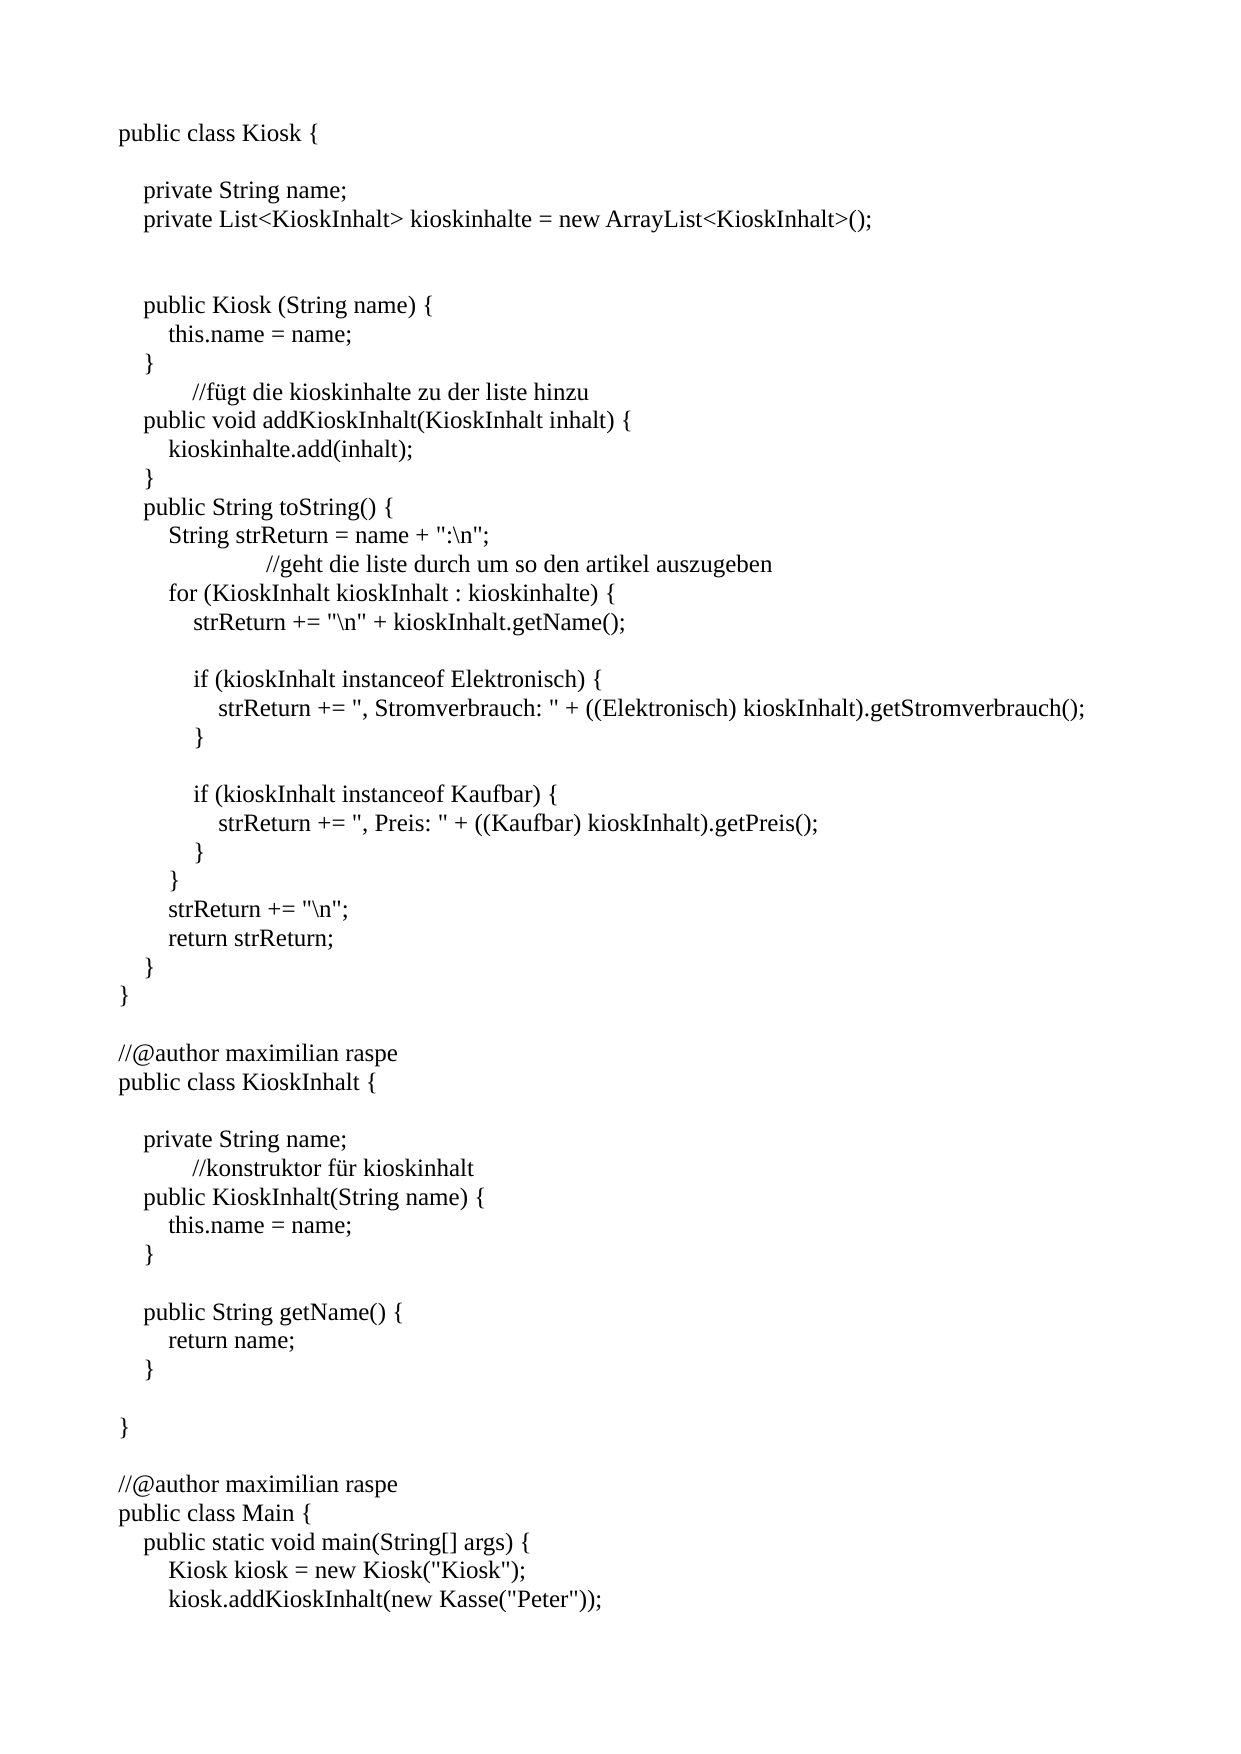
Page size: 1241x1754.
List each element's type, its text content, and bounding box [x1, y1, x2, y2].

text strReturn += "\n"; [118, 894, 1122, 923]
text public class KioskInhalt { [118, 1067, 1122, 1096]
text String strReturn = name + ":\n"; [118, 521, 1122, 549]
text } [118, 981, 1122, 1009]
text } [118, 866, 1122, 894]
text this.name = name; [118, 1211, 1122, 1239]
text public Kiosk (String name) { [118, 291, 1122, 319]
text for (KioskInhalt kioskInhalt : kioskinhalte) { [118, 578, 1122, 607]
text //@author maximilian raspe [118, 1038, 1122, 1067]
text } [118, 952, 1122, 981]
text //konstruktor für kioskinhalt [118, 1153, 1122, 1182]
text if (kioskInhalt instanceof Kaufbar) { [118, 779, 1122, 808]
text public class Kiosk { [118, 118, 1122, 147]
text } [118, 1354, 1122, 1383]
text } [118, 722, 1122, 751]
text return strReturn; [118, 923, 1122, 952]
text strReturn += "\n" + kioskInhalt.getName(); [118, 607, 1122, 636]
text public String toString() { [118, 492, 1122, 521]
text strReturn += ", Stromverbrauch: " + ((Elektronisch) kioskInhalt).getStromverbrauch(); [118, 693, 1122, 722]
text return name; [118, 1326, 1122, 1354]
text public class Main { [118, 1498, 1122, 1527]
text //fügt die kioskinhalte zu der liste hinzu [118, 377, 1122, 406]
text public String getName() { [118, 1297, 1122, 1326]
text //geht die liste durch um so den artikel auszugeben [118, 549, 1122, 578]
text } [118, 348, 1122, 377]
text //@author maximilian raspe [118, 1469, 1122, 1498]
text Kiosk kiosk = new Kiosk("Kiosk"); [118, 1556, 1122, 1584]
text } [118, 463, 1122, 492]
text private String name; [118, 1124, 1122, 1153]
text this.name = name; [118, 319, 1122, 348]
text kioskinhalte.add(inhalt); [118, 434, 1122, 463]
text strReturn += ", Preis: " + ((Kaufbar) kioskInhalt).getPreis(); [118, 808, 1122, 837]
text private String name; [118, 176, 1122, 204]
text if (kioskInhalt instanceof Elektronisch) { [118, 664, 1122, 693]
text } [118, 1412, 1122, 1441]
text public void addKioskInhalt(KioskInhalt inhalt) { [118, 406, 1122, 434]
text kiosk.addKioskInhalt(new Kasse("Peter")); [118, 1584, 1122, 1613]
text private List<KioskInhalt> kioskinhalte = new ArrayList<KioskInhalt>(); [118, 204, 1122, 233]
text public KioskInhalt(String name) { [118, 1182, 1122, 1211]
text } [118, 837, 1122, 866]
text public static void main(String[] args) { [118, 1527, 1122, 1556]
text } [118, 1239, 1122, 1268]
